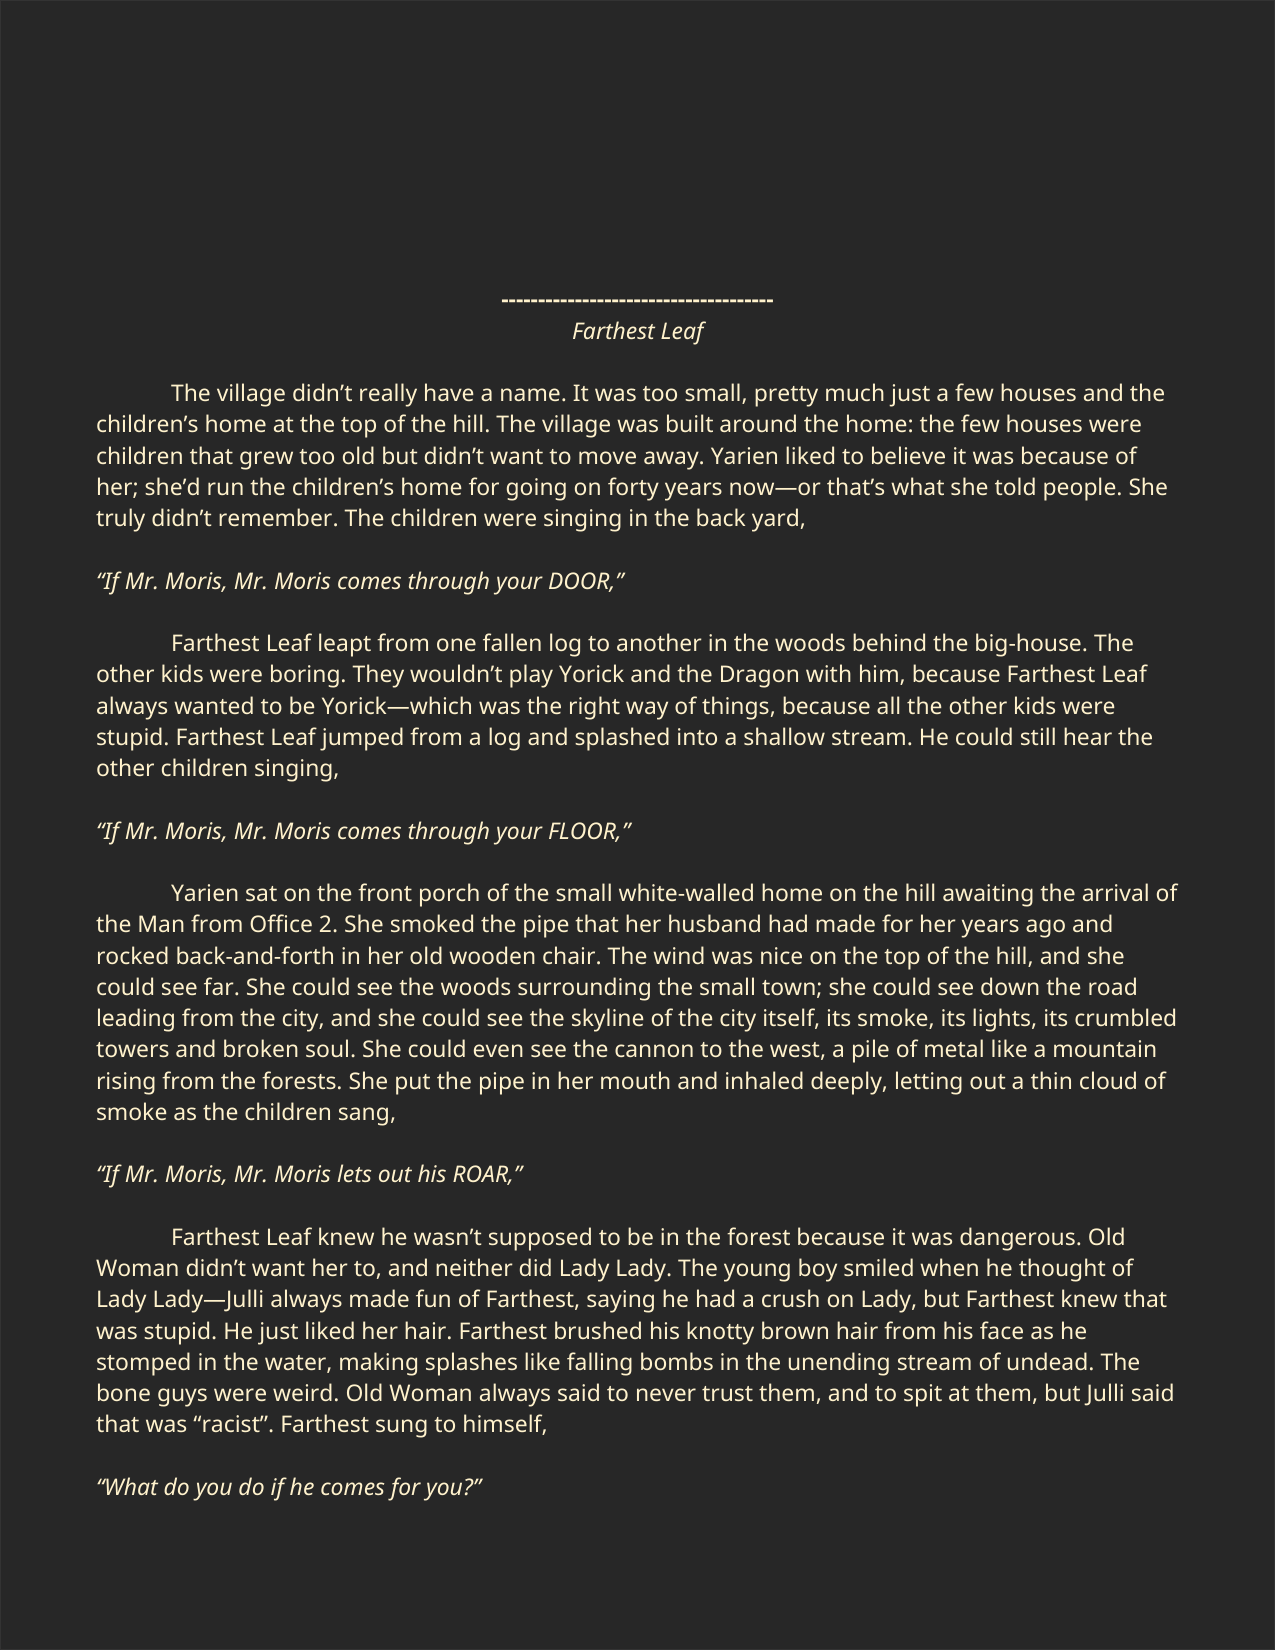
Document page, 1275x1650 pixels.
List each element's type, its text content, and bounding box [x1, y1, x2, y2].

text “If Mr. Moris, Mr. Moris comes through your FLOOR,” [96, 814, 1179, 846]
text Farthest Leaf [96, 314, 1179, 346]
text Yarien sat on the front porch of the small white-walled home on the hill awaiting the arrival of the Man from Office 2. She smoked the pipe that her husband had made for her years ago and rocked back-and-forth in her old wooden chair. The wind was nice on the top of the hill, and she could see far. She could see the woods surrounding the small town; she could see down the road leading from the city, and she could see the skyline of the city itself, its smoke, its lights, its crumbled towers and broken soul. She could even see the cannon to the west, a pile of metal like a mountain rising from the forests. She put the pipe in her mouth and inhaled deeply, letting out a thin cloud of smoke as the children sang, [96, 877, 1179, 1127]
text ------------------------------------- [96, 283, 1179, 314]
text “If Mr. Moris, Mr. Moris comes through your DOOR,” [96, 564, 1179, 596]
text “If Mr. Moris, Mr. Moris lets out his ROAR,” [96, 1158, 1179, 1189]
text Farthest Leaf leapt from one fallen log to another in the woods behind the big-house. The other kids were boring. They wouldn’t play Yorick and the Dragon with him, because Farthest Leaf always wanted to be Yorick—which was the right way of things, because all the other kids were stupid. Farthest Leaf jumped from a log and splashed into a shallow stream. He could still hear the other children singing, [96, 627, 1179, 783]
text “What do you do if he comes for you?” [96, 1471, 1179, 1502]
text The village didn’t really have a name. It was too small, pretty much just a few houses and the children’s home at the top of the hill. The village was built around the home: the few houses were children that grew too old but didn’t want to move away. Yarien liked to believe it was because of her; she’d run the children’s home for going on forty years now—or that’s what she told people. She truly didn’t remember. The children were singing in the back yard, [96, 377, 1179, 533]
text Farthest Leaf knew he wasn’t supposed to be in the forest because it was dangerous. Old Woman didn’t want her to, and neither did Lady Lady. The young boy smiled when he thought of Lady Lady—Julli always made fun of Farthest, saying he had a crush on Lady, but Farthest knew that was stupid. He just liked her hair. Farthest brushed his knotty brown hair from his face as he stomped in the water, making splashes like falling bombs in the unending stream of undead. The bone guys were weird. Old Woman always said to never trust them, and to spit at them, but Julli said that was “racist”. Farthest sung to himself, [96, 1221, 1179, 1439]
